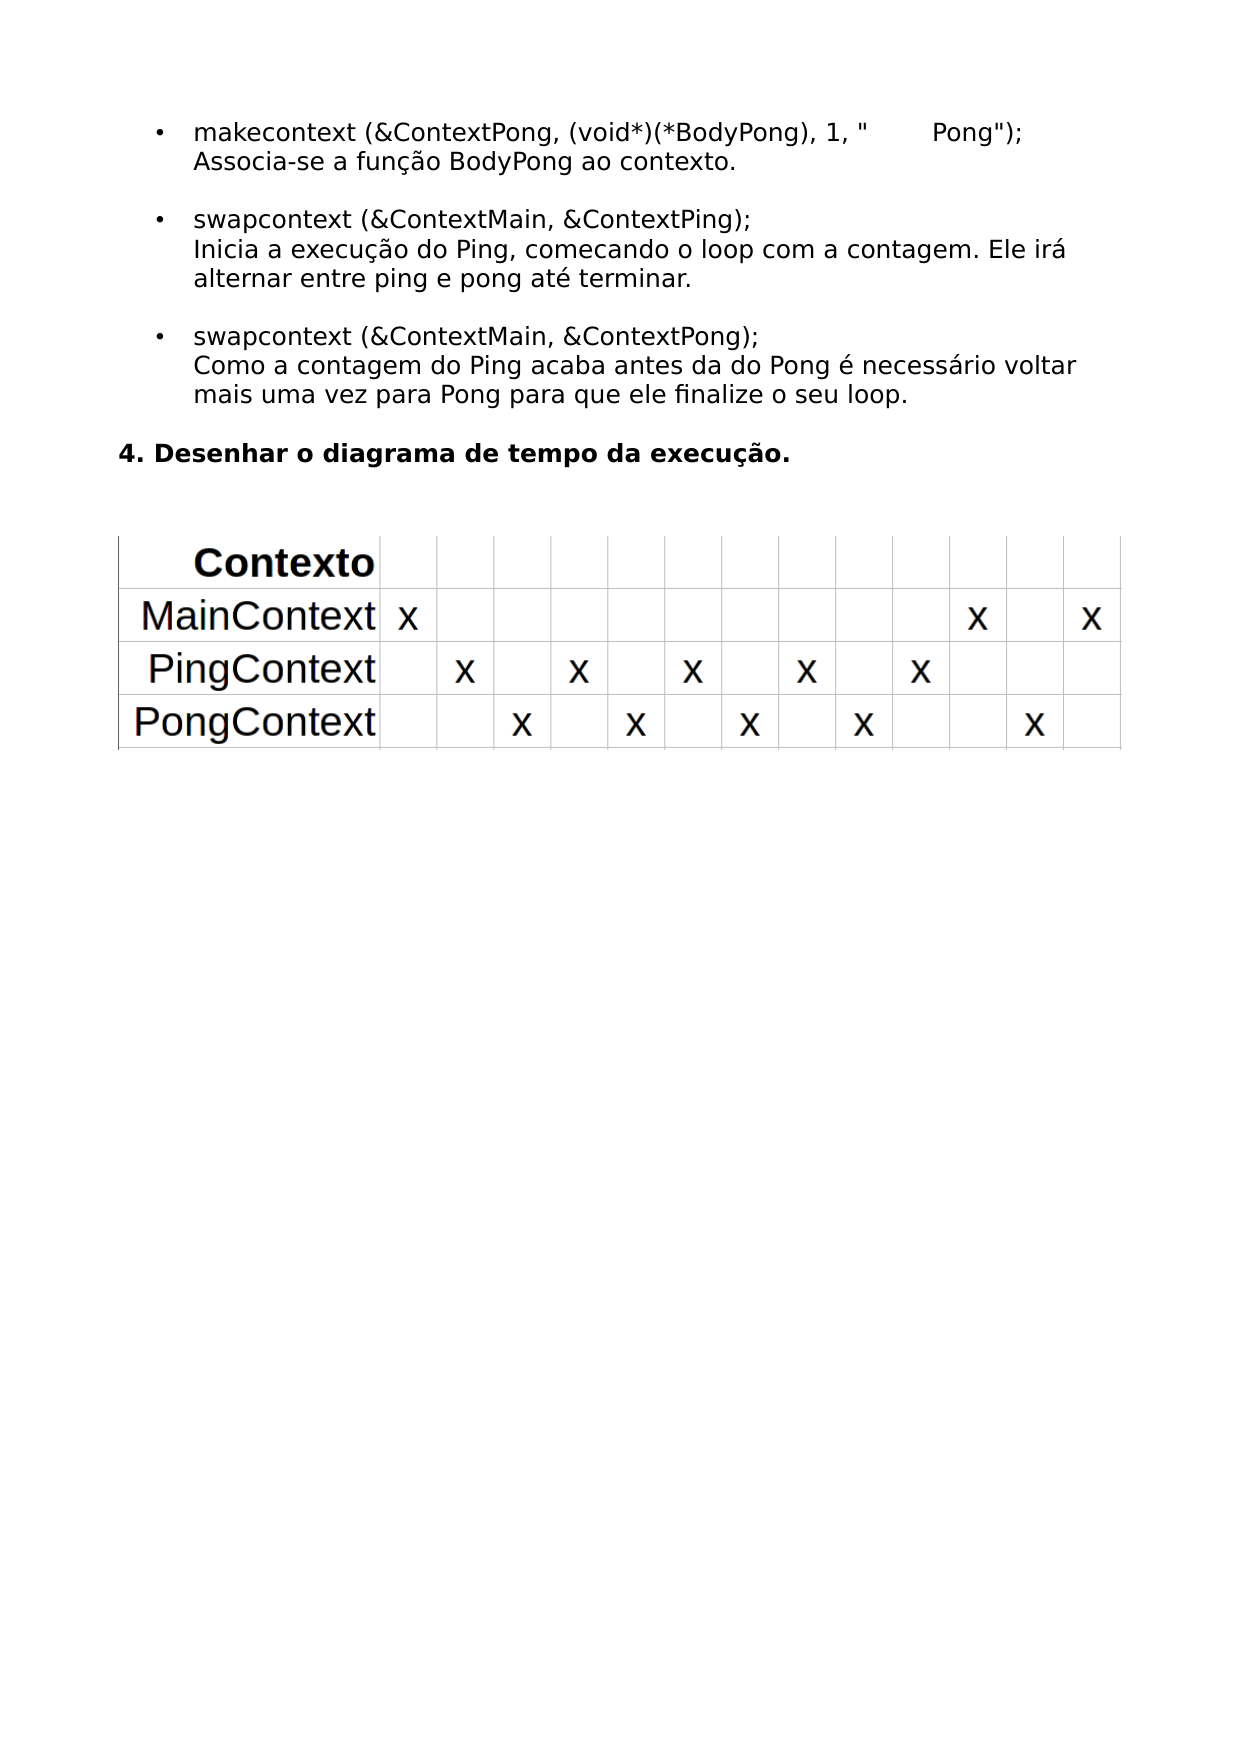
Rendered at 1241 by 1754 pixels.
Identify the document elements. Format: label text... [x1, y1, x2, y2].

list Inicia a execução do Ping, comecando o loop com a contagem. Ele irá alternar entre ping e pong até terminar. [156, 235, 1122, 293]
list swapcontext (&ContextMain, &ContextPong); [156, 322, 1122, 351]
list Como a contagem do Ping acaba antes da do Pong é necessário voltar mais uma vez para Pong para que ele finalize o seu loop. [156, 351, 1122, 410]
list Associa-se a função BodyPong ao contexto. [156, 147, 1122, 176]
picture [118, 536, 1123, 750]
list swapcontext (&ContextMain, &ContextPing); [156, 206, 1122, 235]
text 4. Desenhar o diagrama de tempo da execução. [118, 439, 1122, 468]
list makecontext (&ContextPong, (void*)(*BodyPong), 1, " Pong"); [156, 118, 1122, 147]
